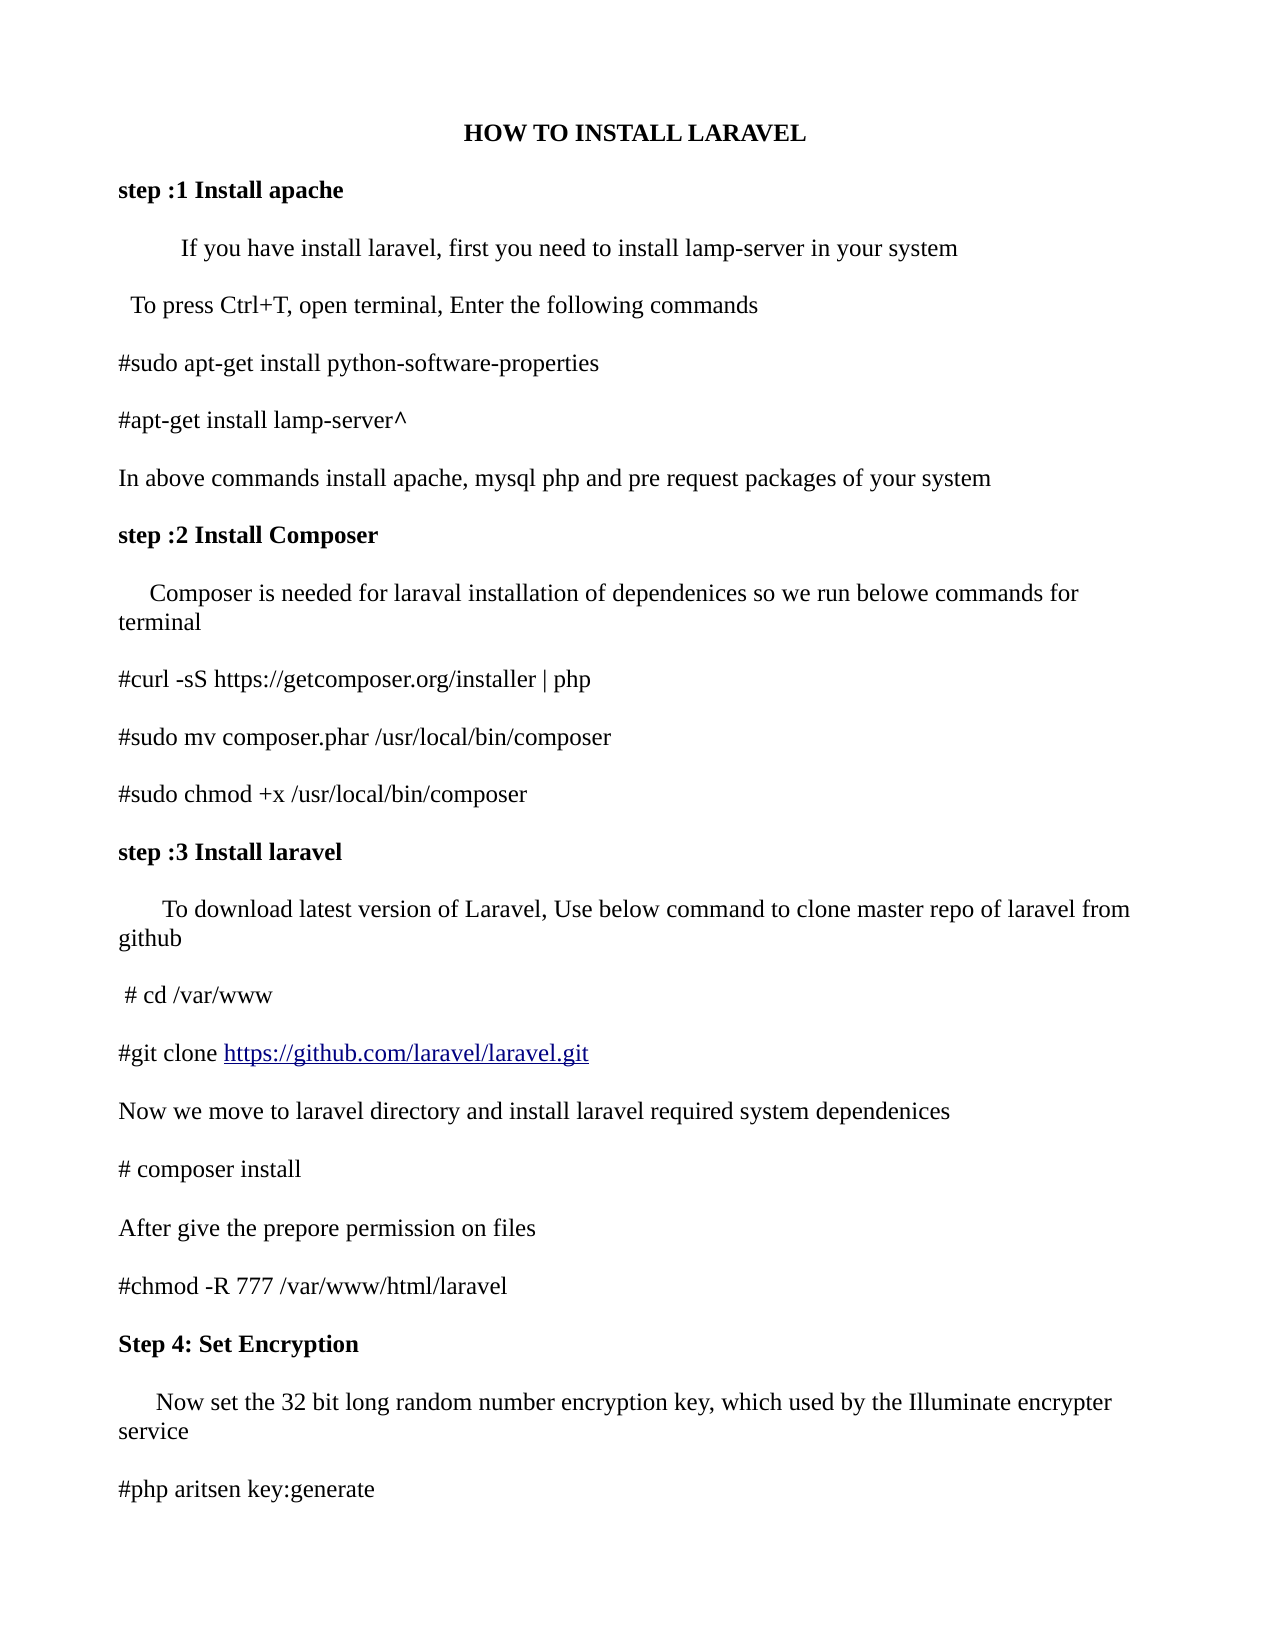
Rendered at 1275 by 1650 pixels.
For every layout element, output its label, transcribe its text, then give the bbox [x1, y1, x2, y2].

text Composer is needed for laraval installation of dependenices so we run belowe commands for terminal [118, 578, 1157, 636]
text # composer install [118, 1154, 1157, 1183]
text HOW TO INSTALL LARAVEL [118, 118, 1157, 147]
text After give the prepore permission on files [118, 1213, 1157, 1242]
text #sudo chmod +x /usr/local/bin/composer [118, 779, 1157, 808]
text # cd /var/www [118, 981, 1157, 1009]
text To download latest version of Laravel, Use below command to clone master repo of laravel from github [118, 894, 1157, 952]
text step :3 Install laravel [118, 837, 1157, 866]
text #chmod -R 777 /var/www/html/laravel [118, 1271, 1157, 1300]
text step :1 Install apache [118, 176, 1157, 204]
text step :2 Install Composer [118, 521, 1157, 549]
text Now set the 32 bit long random number encryption key, which used by the Illuminate encrypter service [118, 1387, 1157, 1445]
text #php aritsen key:generate [118, 1474, 1157, 1503]
text #git clone https://github.com/laravel/laravel.git [118, 1038, 1157, 1067]
text If you have install laravel, first you need to install lamp-server in your system [118, 233, 1157, 262]
text Now we move to laravel directory and install laravel required system dependenices [118, 1096, 1157, 1125]
text #curl -sS https://getcomposer.org/installer | php [118, 664, 1157, 693]
text #apt-get install lamp-server^ [118, 406, 1157, 434]
text Step 4: Set Encryption [118, 1329, 1157, 1358]
text In above commands install apache, mysql php and pre request packages of your system [118, 463, 1157, 492]
text To press Ctrl+T, open terminal, Enter the following commands [118, 291, 1157, 319]
text #sudo mv composer.phar /usr/local/bin/composer [118, 722, 1157, 751]
text #sudo apt-get install python-software-properties [118, 348, 1157, 377]
